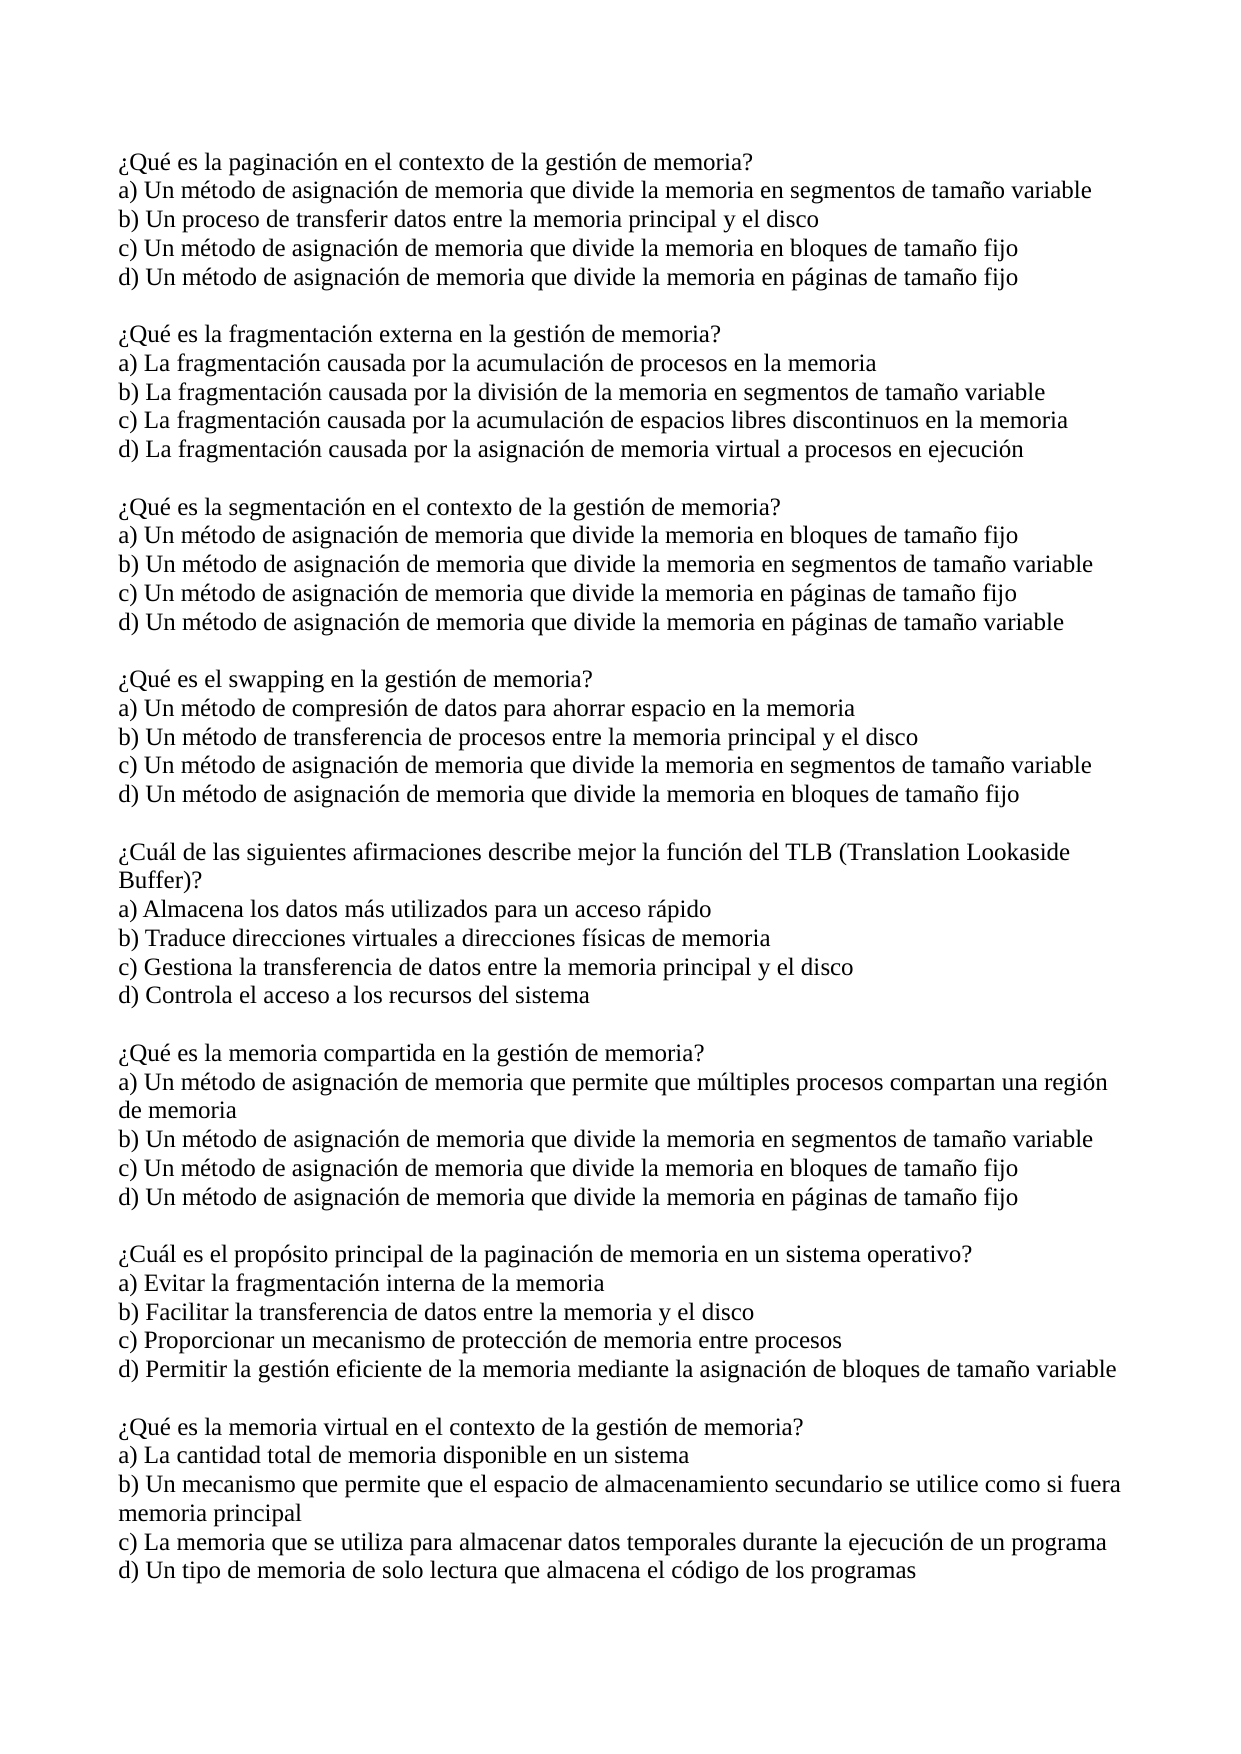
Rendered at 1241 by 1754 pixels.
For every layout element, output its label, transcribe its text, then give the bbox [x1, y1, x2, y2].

text ¿Qué es la memoria compartida en la gestión de memoria? [118, 1038, 1122, 1067]
text a) Un método de asignación de memoria que divide la memoria en segmentos de tamaño variable [118, 176, 1122, 204]
text b) La fragmentación causada por la división de la memoria en segmentos de tamaño variable [118, 377, 1122, 406]
text b) Un método de asignación de memoria que divide la memoria en segmentos de tamaño variable [118, 1124, 1122, 1153]
text a) Un método de asignación de memoria que permite que múltiples procesos compartan una región de memoria [118, 1067, 1122, 1124]
text d) Un método de asignación de memoria que divide la memoria en páginas de tamaño fijo [118, 262, 1122, 291]
text c) Un método de asignación de memoria que divide la memoria en segmentos de tamaño variable [118, 751, 1122, 779]
text b) Un mecanismo que permite que el espacio de almacenamiento secundario se utilice como si fuera memoria principal [118, 1469, 1122, 1527]
text c) Un método de asignación de memoria que divide la memoria en bloques de tamaño fijo [118, 1153, 1122, 1182]
text b) Facilitar la transferencia de datos entre la memoria y el disco [118, 1297, 1122, 1326]
text a) La cantidad total de memoria disponible en un sistema [118, 1441, 1122, 1469]
text ¿Cuál es el propósito principal de la paginación de memoria en un sistema operativo? [118, 1239, 1122, 1268]
text a) Evitar la fragmentación interna de la memoria [118, 1268, 1122, 1297]
text ¿Cuál de las siguientes afirmaciones describe mejor la función del TLB (Translation Lookaside Buffer)? [118, 837, 1122, 894]
text a) Un método de compresión de datos para ahorrar espacio en la memoria [118, 693, 1122, 722]
text d) Un tipo de memoria de solo lectura que almacena el código de los programas [118, 1556, 1122, 1584]
text d) Un método de asignación de memoria que divide la memoria en bloques de tamaño fijo [118, 779, 1122, 808]
text ¿Qué es el swapping en la gestión de memoria? [118, 664, 1122, 693]
text d) La fragmentación causada por la asignación de memoria virtual a procesos en ejecución [118, 434, 1122, 463]
text d) Controla el acceso a los recursos del sistema [118, 981, 1122, 1009]
text c) Proporcionar un mecanismo de protección de memoria entre procesos [118, 1326, 1122, 1354]
text d) Un método de asignación de memoria que divide la memoria en páginas de tamaño variable [118, 607, 1122, 636]
text d) Permitir la gestión eficiente de la memoria mediante la asignación de bloques de tamaño variable [118, 1354, 1122, 1383]
text c) Un método de asignación de memoria que divide la memoria en páginas de tamaño fijo [118, 578, 1122, 607]
text a) Un método de asignación de memoria que divide la memoria en bloques de tamaño fijo [118, 521, 1122, 549]
text b) Un método de asignación de memoria que divide la memoria en segmentos de tamaño variable [118, 549, 1122, 578]
text ¿Qué es la paginación en el contexto de la gestión de memoria? [118, 147, 1122, 176]
text b) Un método de transferencia de procesos entre la memoria principal y el disco [118, 722, 1122, 751]
text c) Un método de asignación de memoria que divide la memoria en bloques de tamaño fijo [118, 233, 1122, 262]
text ¿Qué es la memoria virtual en el contexto de la gestión de memoria? [118, 1412, 1122, 1441]
text b) Un proceso de transferir datos entre la memoria principal y el disco [118, 204, 1122, 233]
text ¿Qué es la segmentación en el contexto de la gestión de memoria? [118, 492, 1122, 521]
text ¿Qué es la fragmentación externa en la gestión de memoria? [118, 319, 1122, 348]
text c) La memoria que se utiliza para almacenar datos temporales durante la ejecución de un programa [118, 1527, 1122, 1556]
text b) Traduce direcciones virtuales a direcciones físicas de memoria [118, 923, 1122, 952]
text a) La fragmentación causada por la acumulación de procesos en la memoria [118, 348, 1122, 377]
text a) Almacena los datos más utilizados para un acceso rápido [118, 894, 1122, 923]
text d) Un método de asignación de memoria que divide la memoria en páginas de tamaño fijo [118, 1182, 1122, 1211]
text c) Gestiona la transferencia de datos entre la memoria principal y el disco [118, 952, 1122, 981]
text c) La fragmentación causada por la acumulación de espacios libres discontinuos en la memoria [118, 406, 1122, 434]
